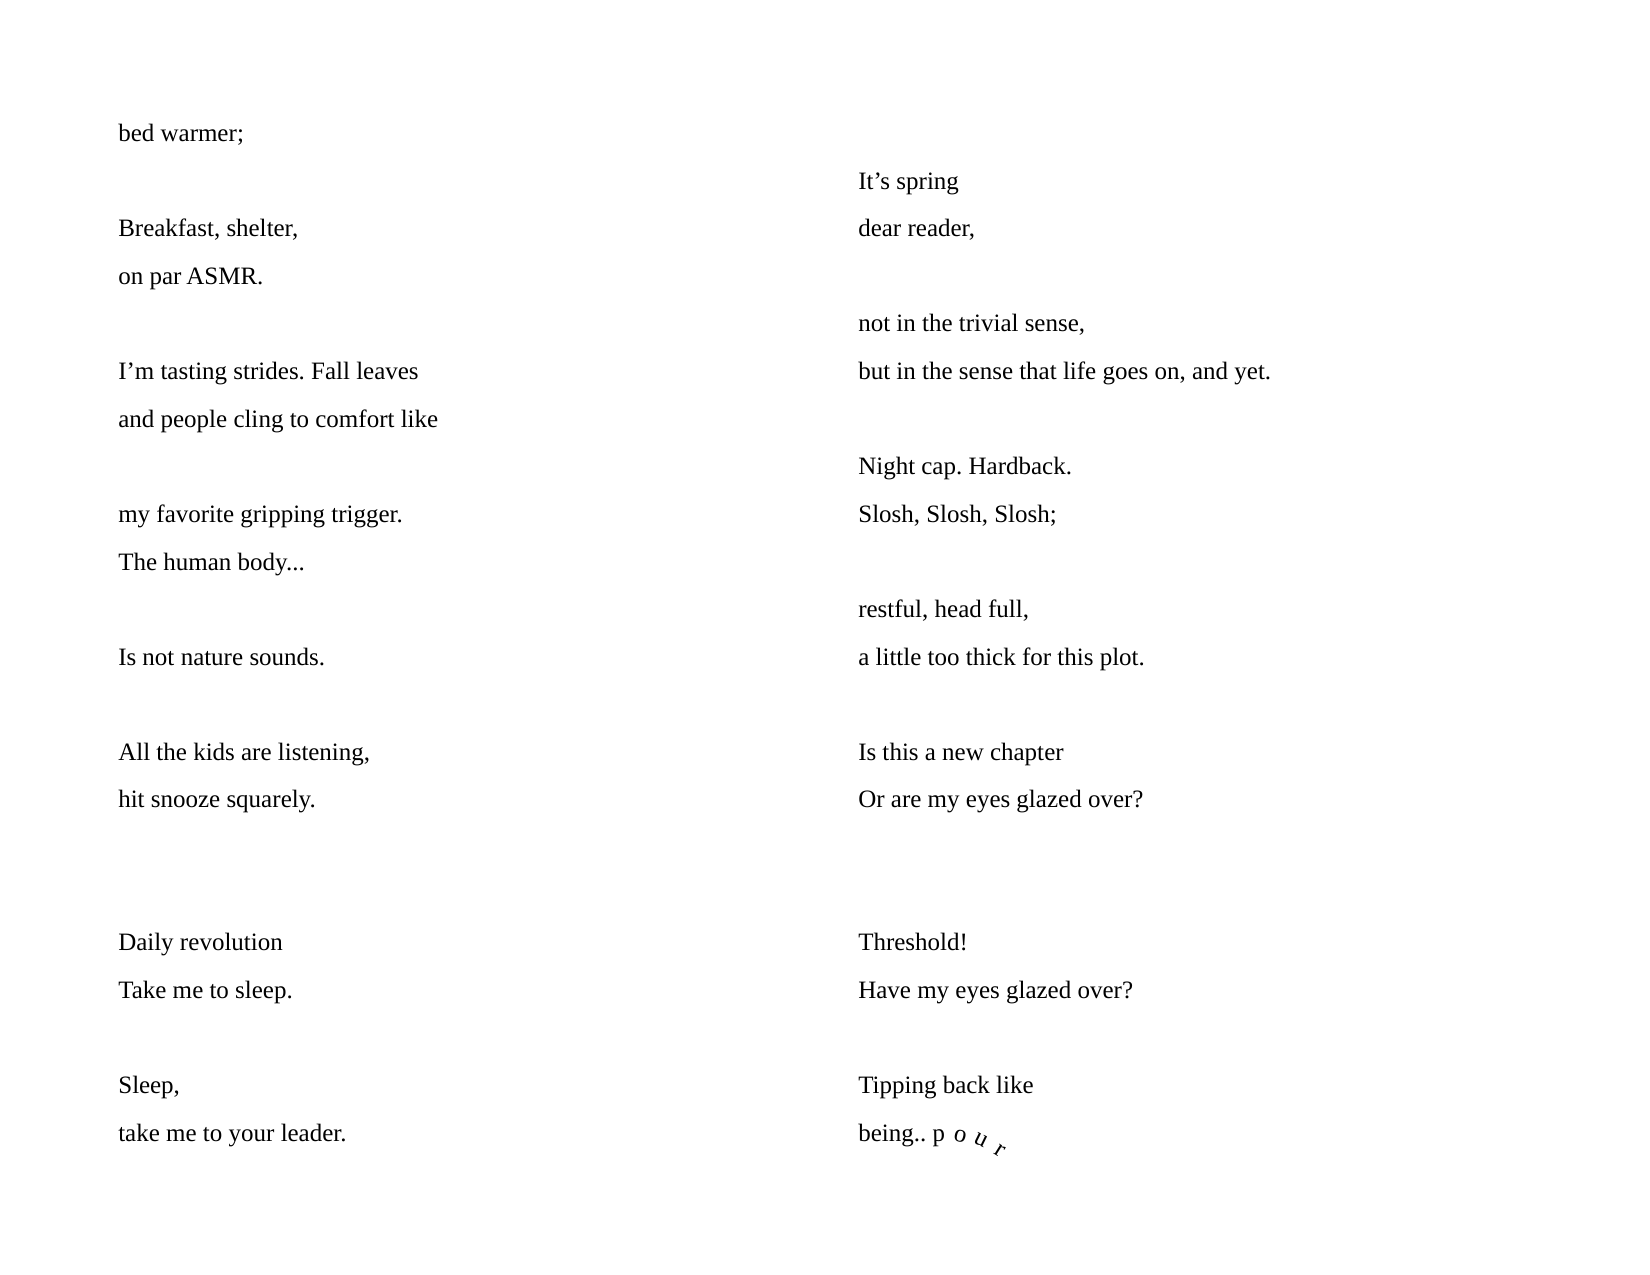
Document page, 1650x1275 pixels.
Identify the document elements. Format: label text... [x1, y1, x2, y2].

text Is not nature sounds. [118, 642, 792, 671]
text bed warmer; [118, 118, 792, 147]
text Or are my eyes glazed over? [858, 784, 1532, 813]
text I’m tasting strides. Fall leaves [118, 356, 792, 385]
text Take me to sleep. [118, 975, 792, 1004]
text Slosh, Slosh, Slosh; [858, 499, 1532, 528]
text It’s spring [858, 166, 1532, 194]
text Daily revolution [118, 927, 792, 956]
text being.. [858, 1118, 1532, 1147]
text and people cling to comfort like [118, 404, 792, 432]
text not in the trivial sense, [858, 308, 1532, 337]
text my favorite gripping trigger. [118, 499, 792, 528]
text on par ASMR. [118, 261, 792, 290]
text hit snooze squarely. [118, 784, 792, 813]
text Is this a new chapter [858, 737, 1532, 766]
text but in the sense that life goes on, and yet. [858, 356, 1532, 385]
text restful, head full, [858, 594, 1532, 623]
text Night cap. Hardback. [858, 451, 1532, 480]
text Breakfast, shelter, [118, 213, 792, 242]
text Have my eyes glazed over? [858, 975, 1532, 1004]
text Threshold! [858, 927, 1532, 956]
text Tipping back like [858, 1070, 1532, 1099]
text The human body... [118, 547, 792, 575]
text Sleep, [118, 1070, 792, 1099]
text All the kids are listening, [118, 737, 792, 766]
text take me to your leader. [118, 1118, 792, 1147]
text a little too thick for this plot. [858, 642, 1532, 671]
text dear reader, [858, 213, 1532, 242]
